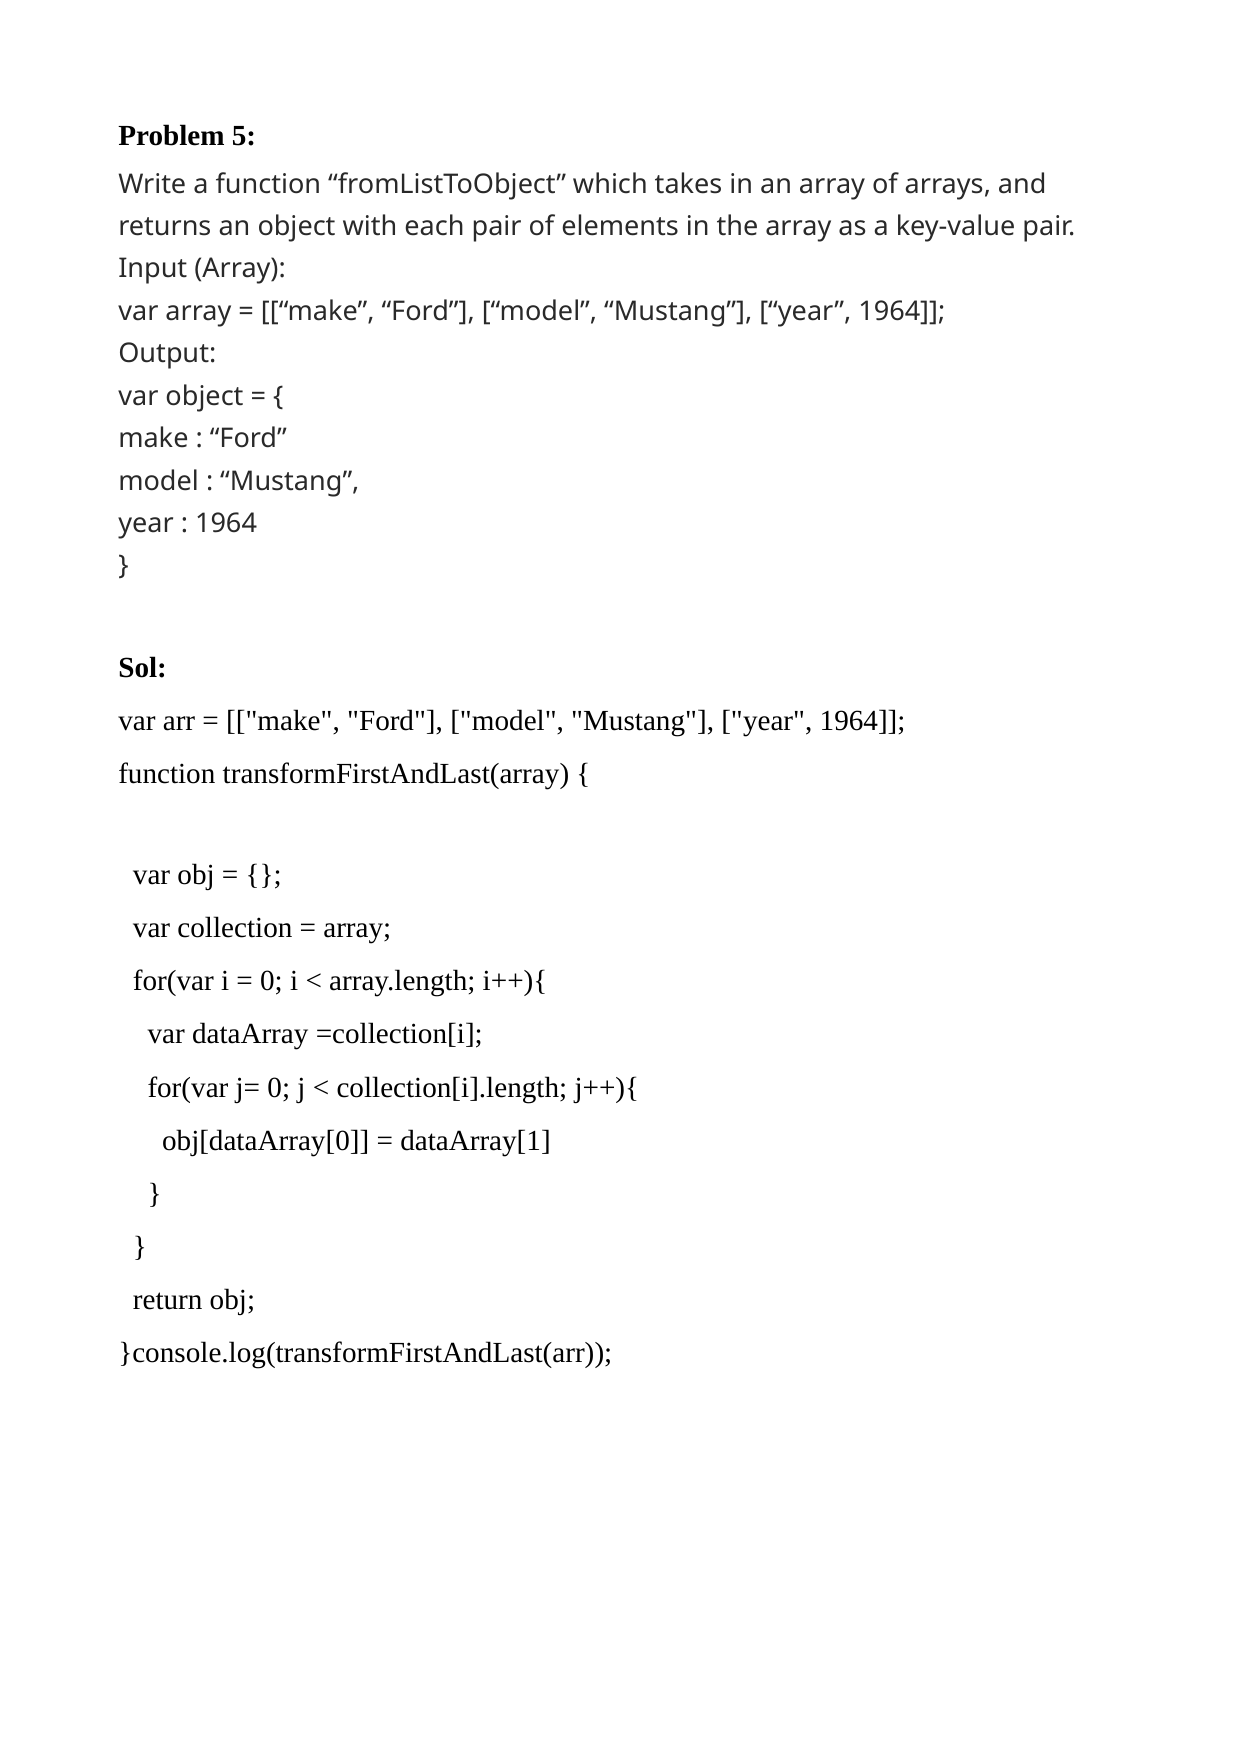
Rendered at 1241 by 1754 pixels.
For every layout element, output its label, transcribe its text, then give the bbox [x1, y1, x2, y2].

text Write a function “fromListToObject” which takes in an array of arrays, and returns an object with each pair of elements in the array as a key-value pair. Input (Array): var array = [[“make”, “Ford”], [“model”, “Mustang”], [“year”, 1964]]; Output: var object = { make : “Ford” model : “Mustang”, year : 1964 } [118, 164, 1122, 583]
subtitle Problem 5: [118, 118, 1122, 152]
text var dataArray =collection[i]; [118, 1017, 1122, 1050]
text var collection = array; [118, 910, 1122, 944]
text } [118, 1176, 1122, 1209]
text obj[dataArray[0]] = dataArray[1] [118, 1123, 1122, 1156]
text Sol: [118, 650, 1122, 684]
text var arr = [["make", "Ford"], ["model", "Mustang"], ["year", 1964]]; [118, 703, 1122, 737]
text } [118, 1229, 1122, 1263]
text for(var i = 0; i < array.length; i++){ [118, 963, 1122, 997]
text return obj; [118, 1282, 1122, 1316]
text }console.log(transformFirstAndLast(arr)); [118, 1335, 1122, 1369]
text for(var j= 0; j < collection[i].length; j++){ [118, 1070, 1122, 1103]
text var obj = {}; [118, 857, 1122, 891]
text function transformFirstAndLast(array) { [118, 757, 1122, 790]
